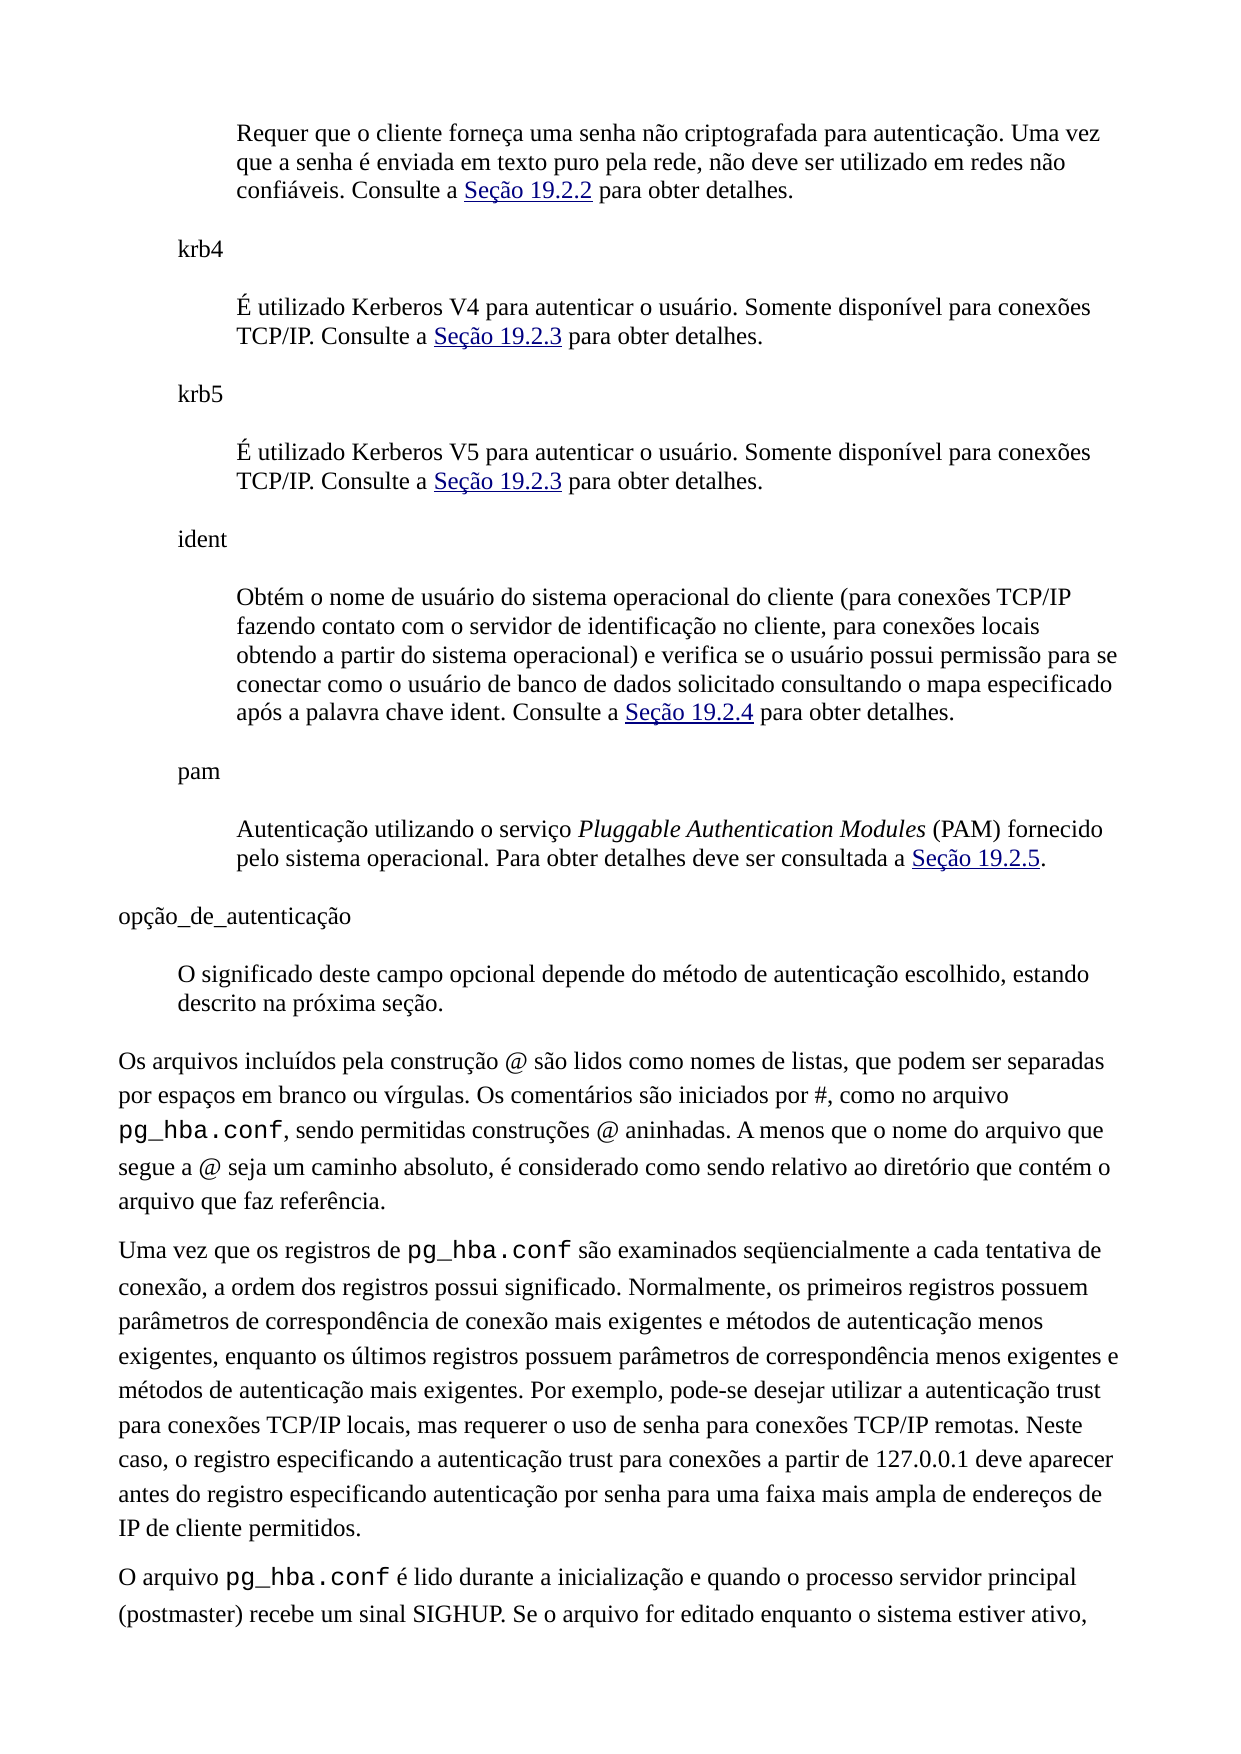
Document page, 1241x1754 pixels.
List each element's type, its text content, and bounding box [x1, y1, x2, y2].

text Os arquivos incluídos pela construção @ são lidos como nomes de listas, que podem ser separadas por espaços em branco ou vírgulas. Os comentários são iniciados por #, como no arquivo pg_hba.conf, sendo permitidas construções @ aninhadas. A menos que o nome do arquivo que segue a @ seja um caminho absoluto, é considerado como sendo relativo ao diretório que contém o arquivo que faz referência. [118, 1046, 1122, 1215]
subtitle pam [177, 756, 1122, 784]
subtitle ident [177, 524, 1122, 553]
subtitle krb5 [177, 379, 1122, 408]
text O arquivo pg_hba.conf é lido durante a inicialização e quando o processo servidor principal (postmaster) recebe um sinal SIGHUP. Se o arquivo for editado enquanto o sistema estiver ativo, [118, 1562, 1122, 1627]
subtitle opção_de_autenticação [118, 901, 1122, 930]
subtitle krb4 [177, 234, 1122, 263]
list Requer que o cliente forneça uma senha não criptografada para autenticação. Uma vez que a senha é enviada em texto puro pela rede, não deve ser utilizado em redes não confiáveis. Consulte a Seção 19.2.2 para obter detalhes. [236, 118, 1122, 204]
list É utilizado Kerberos V5 para autenticar o usuário. Somente disponível para conexões TCP/IP. Consulte a Seção 19.2.3 para obter detalhes. [236, 437, 1122, 495]
list Autenticação utilizando o serviço Pluggable Authentication Modules (PAM) fornecido pelo sistema operacional. Para obter detalhes deve ser consultada a Seção 19.2.5. [236, 814, 1122, 871]
list Obtém o nome de usuário do sistema operacional do cliente (para conexões TCP/IP fazendo contato com o servidor de identificação no cliente, para conexões locais obtendo a partir do sistema operacional) e verifica se o usuário possui permissão para se conectar como o usuário de banco de dados solicitado consultando o mapa especificado após a palavra chave ident. Consulte a Seção 19.2.4 para obter detalhes. [236, 582, 1122, 726]
text Uma vez que os registros de pg_hba.conf são examinados seqüencialmente a cada tentativa de conexão, a ordem dos registros possui significado. Normalmente, os primeiros registros possuem parâmetros de correspondência de conexão mais exigentes e métodos de autenticação menos exigentes, enquanto os últimos registros possuem parâmetros de correspondência menos exigentes e métodos de autenticação mais exigentes. Por exemplo, pode-se desejar utilizar a autenticação trust para conexões TCP/IP locais, mas requerer o uso de senha para conexões TCP/IP remotas. Neste caso, o registro especificando a autenticação trust para conexões a partir de 127.0.0.1 deve aparecer antes do registro especificando autenticação por senha para uma faixa mais ampla de endereços de IP de cliente permitidos. [118, 1235, 1122, 1542]
list É utilizado Kerberos V4 para autenticar o usuário. Somente disponível para conexões TCP/IP. Consulte a Seção 19.2.3 para obter detalhes. [236, 292, 1122, 349]
list O significado deste campo opcional depende do método de autenticação escolhido, estando descrito na próxima seção. [177, 959, 1122, 1017]
